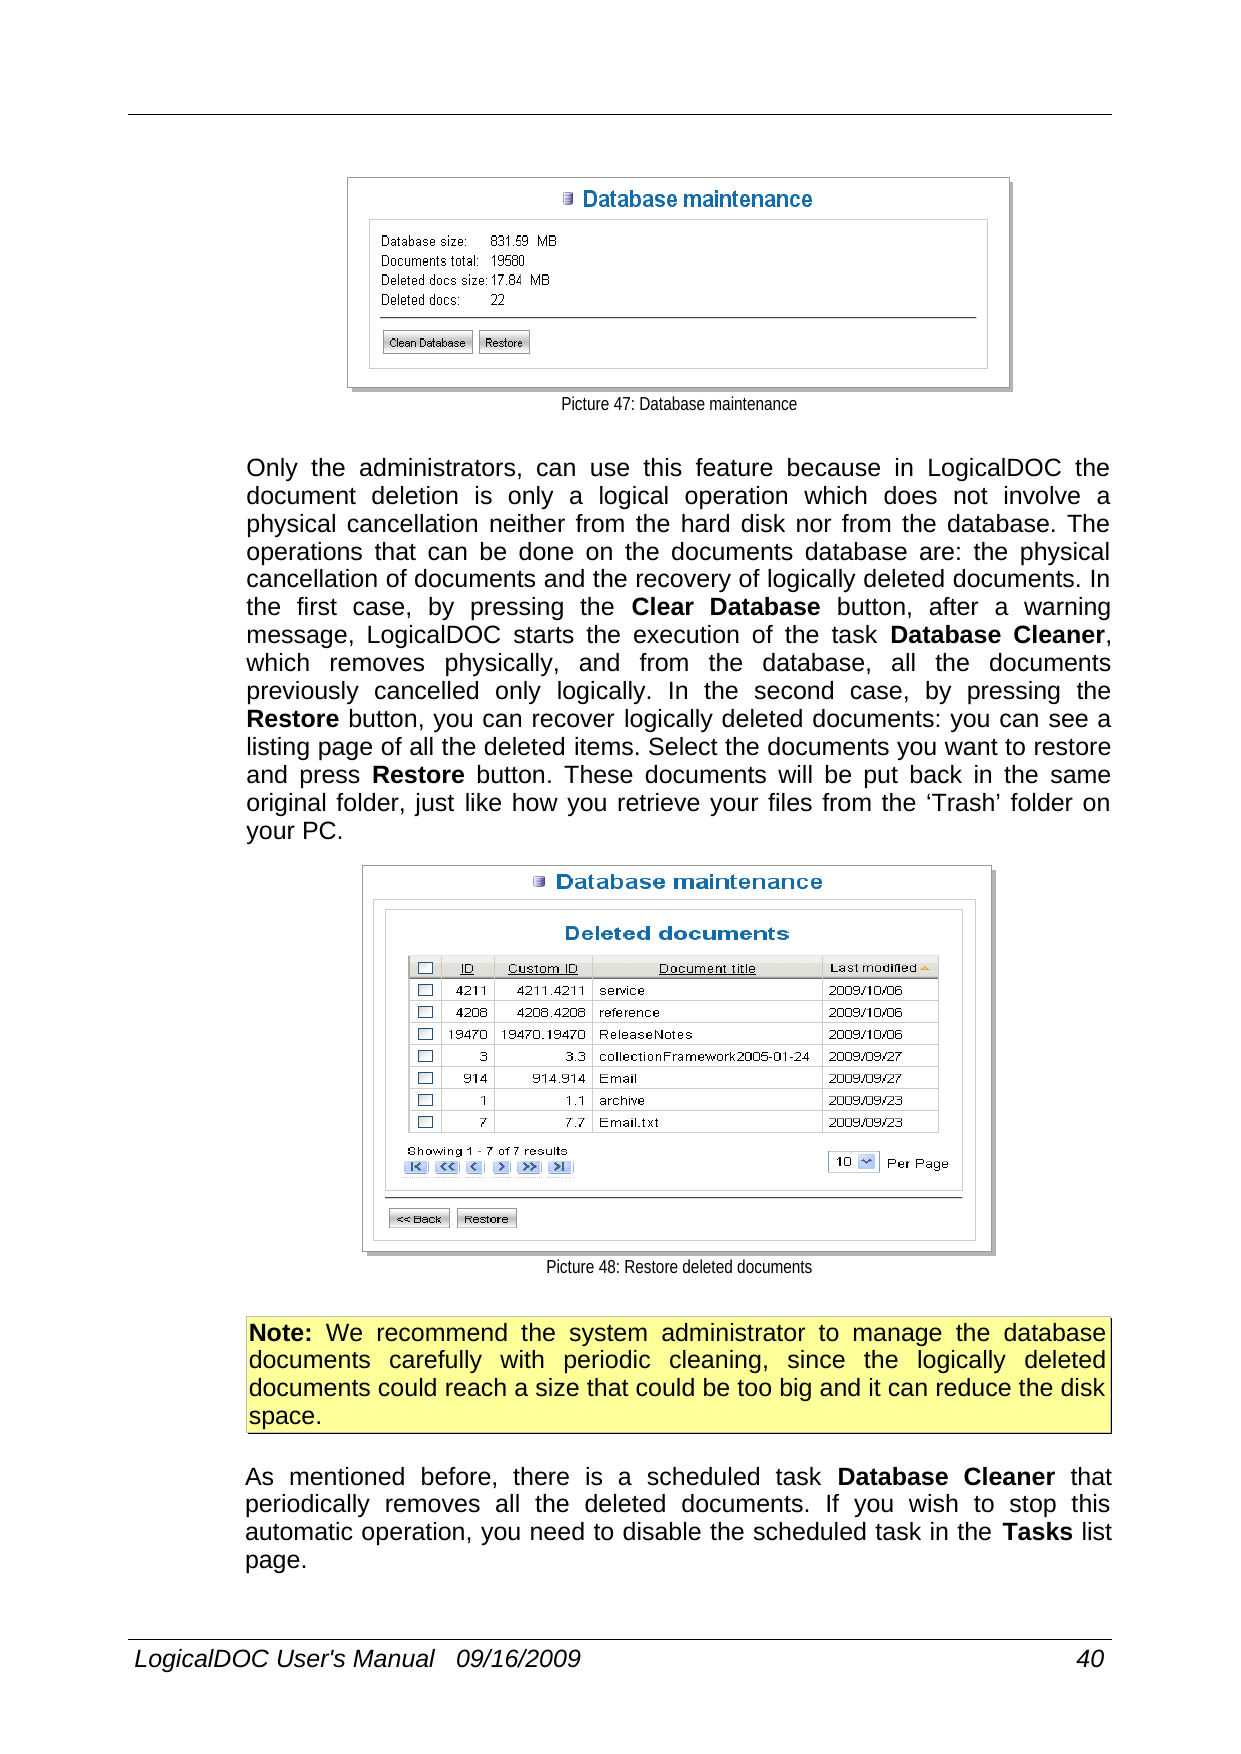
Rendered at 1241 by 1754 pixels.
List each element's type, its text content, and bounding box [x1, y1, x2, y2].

picture [363, 186, 993, 378]
text Picture 48: Restore deleted documents [351, 872, 1008, 1278]
text As mentioned before, there is a scheduled task Database Cleaner that periodically removes all the deleted documents. If you wish to stop this automatic operation, you need to disable the scheduled task in the Tasks list page. [245, 1462, 1112, 1574]
text Picture 47: Database maintenance [347, 388, 1011, 415]
text Note: We recommend the system administrator to manage the database documents carefully with periodic cleaning, since the logically deleted documents could reach a size that could be too big and it can reduce the disk space. [247, 1317, 1110, 1432]
picture [365, 868, 989, 1249]
text Only the administrators, can use this feature because in LogicalDOC the document deletion is only a logical operation which does not involve a physical cancellation neither from the hard disk nor from the database. The operations that can be done on the documents database are: the physical cancellation of documents and the recovery of logically deleted documents. In the first case, by pressing the Clear Database button, after a warning message, LogicalDOC starts the execution of the task Database Cleaner, which removes physically, and from the database, all the documents previously cancelled only logically. In the second case, by pressing the Restore button, you can recover logically deleted documents: you can see a listing page of all the deleted items. Select the documents you want to restore and press Restore button. These documents will be put back in the same original folder, just like how you retrieve your files from the ‘Trash’ folder on your PC. [246, 453, 1112, 844]
